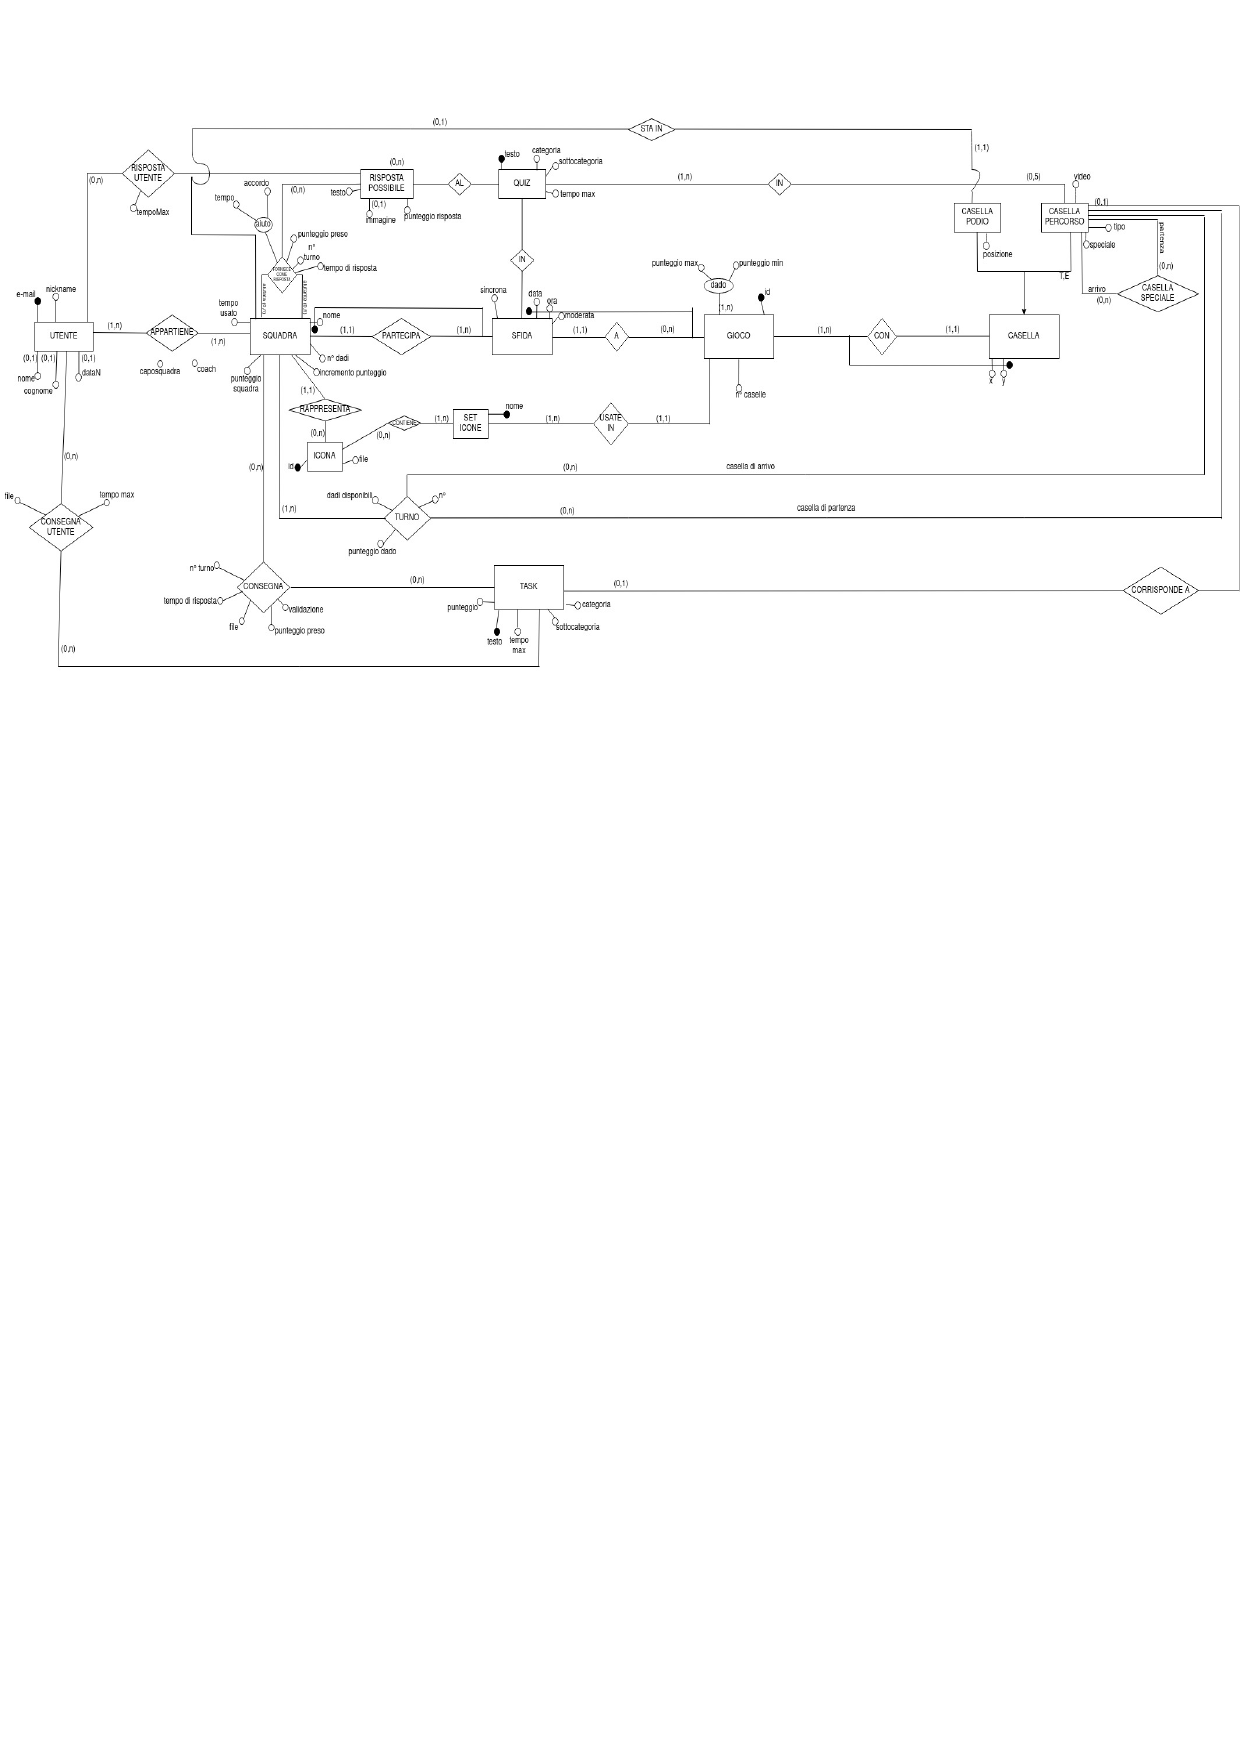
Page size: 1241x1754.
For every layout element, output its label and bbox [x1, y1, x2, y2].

picture [0, 118, 1240, 684]
